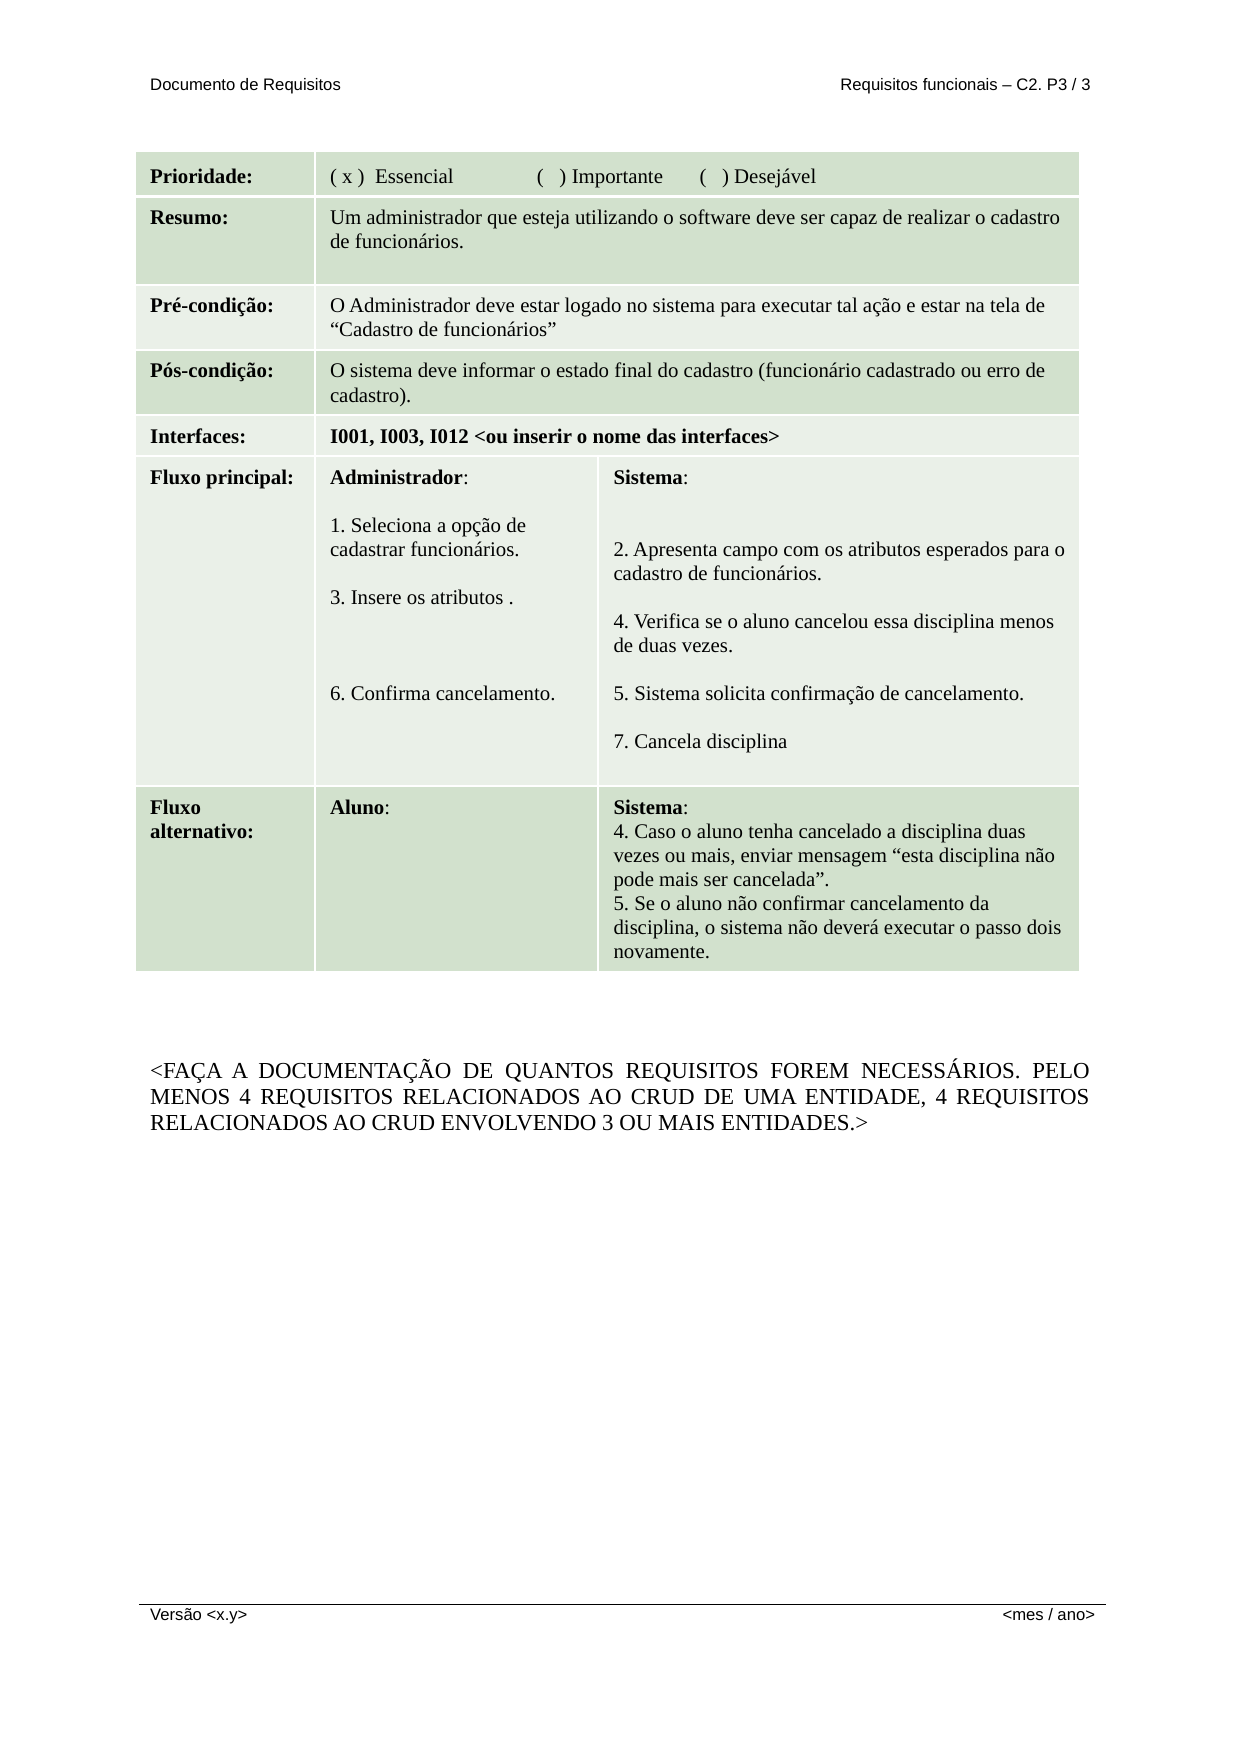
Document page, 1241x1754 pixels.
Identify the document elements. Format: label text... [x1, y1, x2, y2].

table_cell O Administrador deve estar logado no sistema para executar tal ação e estar na tela de “Cadastro de funcionários” [316, 286, 1079, 349]
table_cell Pós-condição: [136, 351, 314, 414]
table_cell Pré-condição: [136, 286, 314, 349]
table_cell Sistema: 2. Apresenta campo com os atributos esperados para o cadastro de funcionários. 4. Verifica se o aluno cancelou essa disciplina menos de duas vezes. 5. Sistema solicita confirmação de cancelamento. 7. Cancela disciplina [599, 457, 1079, 785]
table_cell Sistema: 4. Caso o aluno tenha cancelado a disciplina duas vezes ou mais, enviar mensagem “esta disciplina não pode mais ser cancelada”. 5. Se o aluno não confirmar cancelamento da disciplina, o sistema não deverá executar o passo dois novamente. [599, 787, 1079, 971]
table_cell Resumo: [136, 198, 314, 284]
table_cell Fluxo alternativo: [136, 787, 314, 971]
table_cell Interfaces: [136, 416, 314, 455]
table_cell Fluxo principal: [136, 457, 314, 785]
table_cell Prioridade: [136, 152, 314, 195]
table_cell ( x ) Essencial ( ) Importante ( ) Desejável [316, 152, 1079, 195]
table_cell Um administrador que esteja utilizando o software deve ser capaz de realizar o cadastro de funcionários. [316, 198, 1079, 284]
table_cell I001, I003, I012 <ou inserir o nome das interfaces> [316, 416, 1079, 455]
table_cell O sistema deve informar o estado final do cadastro (funcionário cadastrado ou erro de cadastro). [316, 351, 1079, 414]
text <FAÇA A DOCUMENTAÇÃO DE QUANTOS REQUISITOS FOREM NECESSÁRIOS. PELO MENOS 4 REQUISITOS RELACIONADOS AO CRUD DE UMA ENTIDADE, 4 REQUISITOS RELACIONADOS AO CRUD ENVOLVENDO 3 OU MAIS ENTIDADES.> [150, 1057, 1090, 1136]
table_cell Administrador: 1. Seleciona a opção de cadastrar funcionários. 3. Insere os atributos . 6. Confirma cancelamento. [316, 457, 597, 785]
table_cell Aluno: [316, 787, 597, 971]
